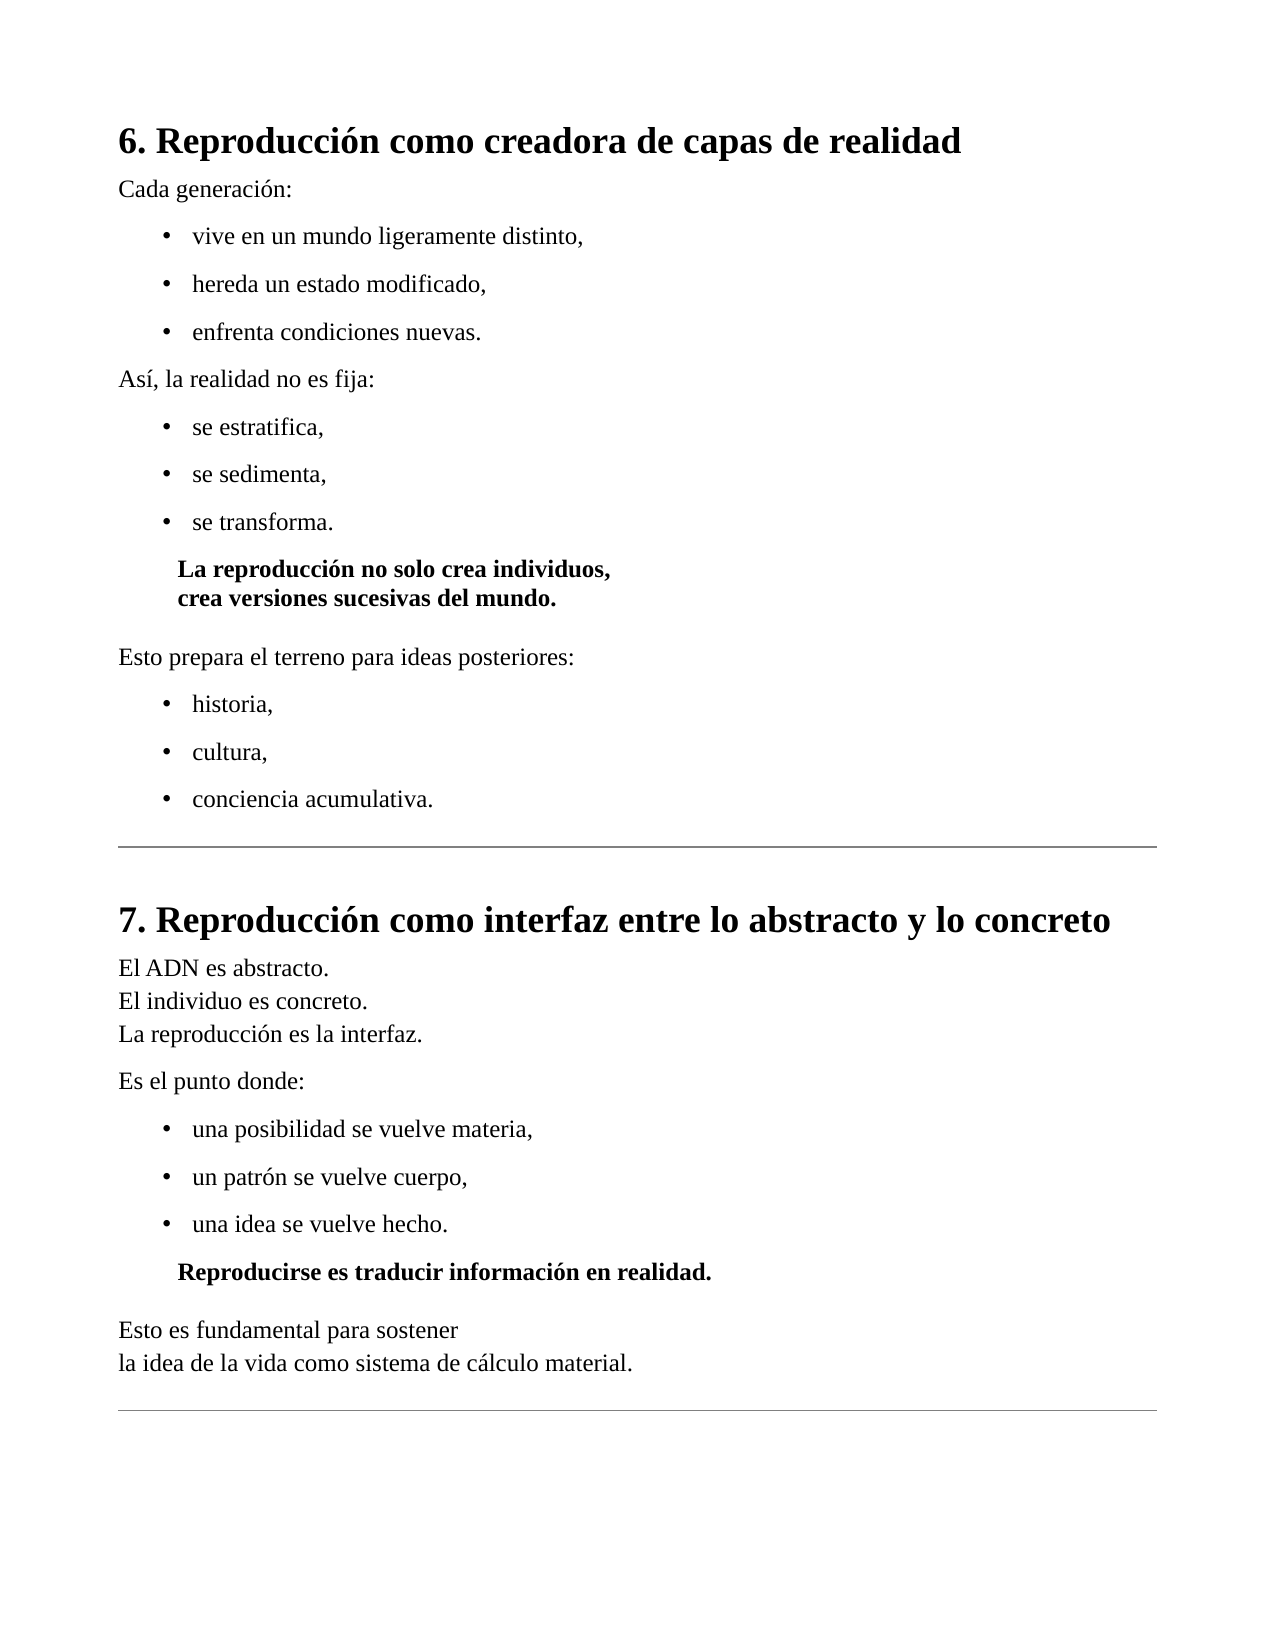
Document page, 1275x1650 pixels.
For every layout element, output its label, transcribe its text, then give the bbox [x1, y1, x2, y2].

list se transforma. [162, 507, 1157, 536]
list cultura, [162, 737, 1157, 766]
list hereda un estado modificado, [162, 269, 1157, 298]
text El ADN es abstracto. El individuo es concreto. La reproducción es la interfaz. [118, 953, 1157, 1047]
list enfrenta condiciones nuevas. [162, 317, 1157, 345]
list se estratifica, [162, 412, 1157, 441]
list se sedimenta, [162, 459, 1157, 488]
text Cada generación: [118, 174, 1157, 202]
subtitle 6. Reproducción como creadora de capas de realidad [118, 118, 1157, 161]
list vive en un mundo ligeramente distinto, [162, 221, 1157, 250]
list una posibilidad se vuelve materia, [162, 1114, 1157, 1143]
text Reproducirse es traducir información en realidad. [177, 1257, 1098, 1286]
list un patrón se vuelve cuerpo, [162, 1162, 1157, 1190]
list conciencia acumulativa. [162, 784, 1157, 813]
text Esto es fundamental para sostener la idea de la vida como sistema de cálculo material. [118, 1315, 1157, 1377]
text Así, la realidad no es fija: [118, 364, 1157, 393]
text Esto prepara el terreno para ideas posteriores: [118, 642, 1157, 670]
text Es el punto donde: [118, 1066, 1157, 1095]
text La reproducción no solo crea individuos, crea versiones sucesivas del mundo. [177, 554, 1098, 612]
subtitle 7. Reproducción como interfaz entre lo abstracto y lo concreto [118, 897, 1157, 940]
list una idea se vuelve hecho. [162, 1209, 1157, 1238]
list historia, [162, 689, 1157, 718]
